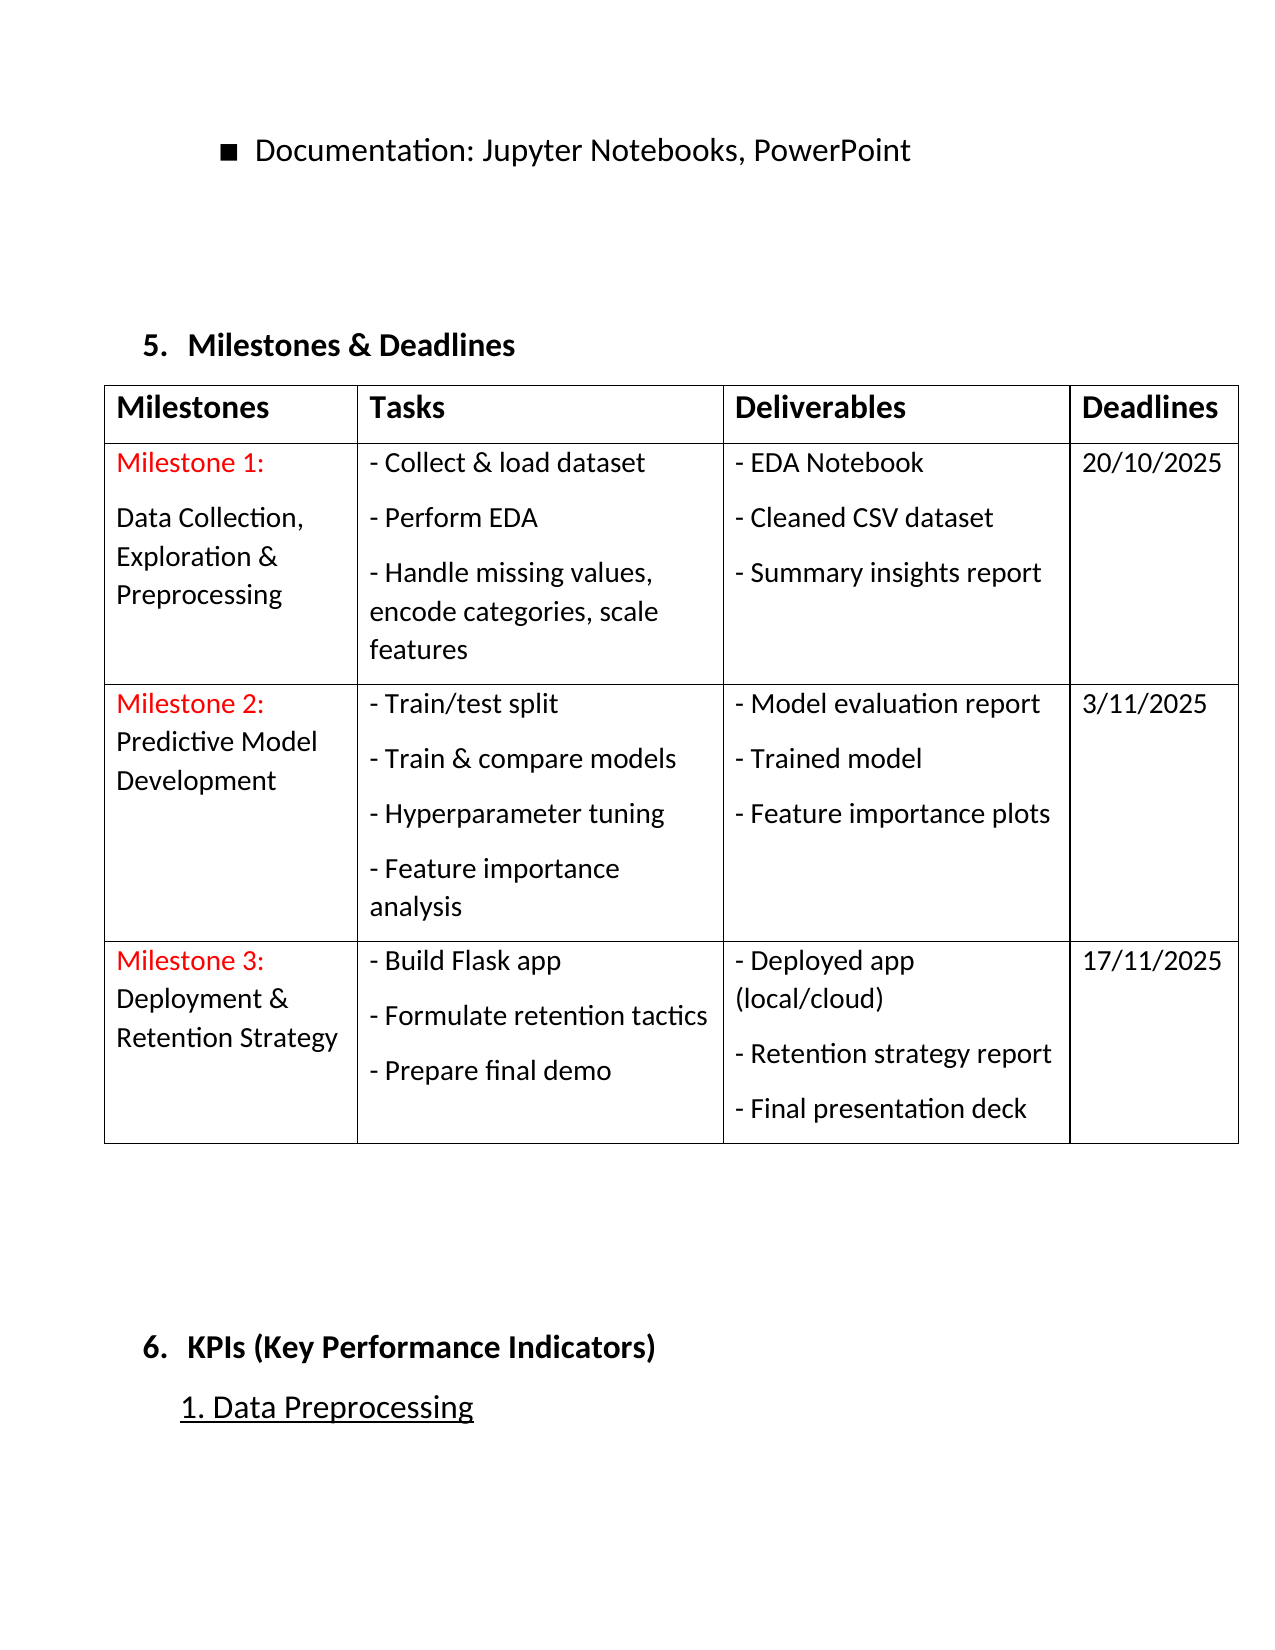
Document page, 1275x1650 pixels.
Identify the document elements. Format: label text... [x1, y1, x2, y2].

table_cell - Model evaluation report - Trained model - Feature importance plots [724, 685, 1069, 941]
table_cell Milestone 3: Deployment & Retention Strategy [105, 942, 357, 1143]
table_cell 3/11/2025 [1071, 685, 1238, 941]
table_cell - EDA Notebook - Cleaned CSV dataset - Summary insights report [724, 444, 1069, 684]
table_cell - Deployed app (local/cloud) - Retention strategy report - Final presentation deck [724, 942, 1069, 1143]
table_cell Milestone 1: Data Collection, Exploration & Preprocessing [105, 444, 357, 684]
table_header Milestones [105, 386, 357, 443]
table_header Deliverables [724, 386, 1069, 443]
table_header Tasks [358, 386, 723, 443]
table_cell - Collect & load dataset - Perform EDA - Handle missing values, encode categories, scale features [358, 444, 723, 684]
table_header Deadlines [1071, 386, 1238, 443]
table_cell Milestone 2: Predictive Model Development [105, 685, 357, 941]
table_cell 20/10/2025 [1071, 444, 1238, 684]
table_cell - Train/test split - Train & compare models - Hyperparameter tuning - Feature importance analysis [358, 685, 723, 941]
text 1. Data Preprocessing [105, 1386, 1170, 1427]
list Milestones & Deadlines [142, 324, 1170, 365]
table_cell 17/11/2025 [1071, 942, 1238, 1143]
list Documentation: Jupyter Notebooks, PowerPoint [217, 112, 1170, 181]
table_cell - Build Flask app - Formulate retention tactics - Prepare final demo [358, 942, 723, 1143]
list KPIs (Key Performance Indicators) [142, 1326, 1170, 1366]
